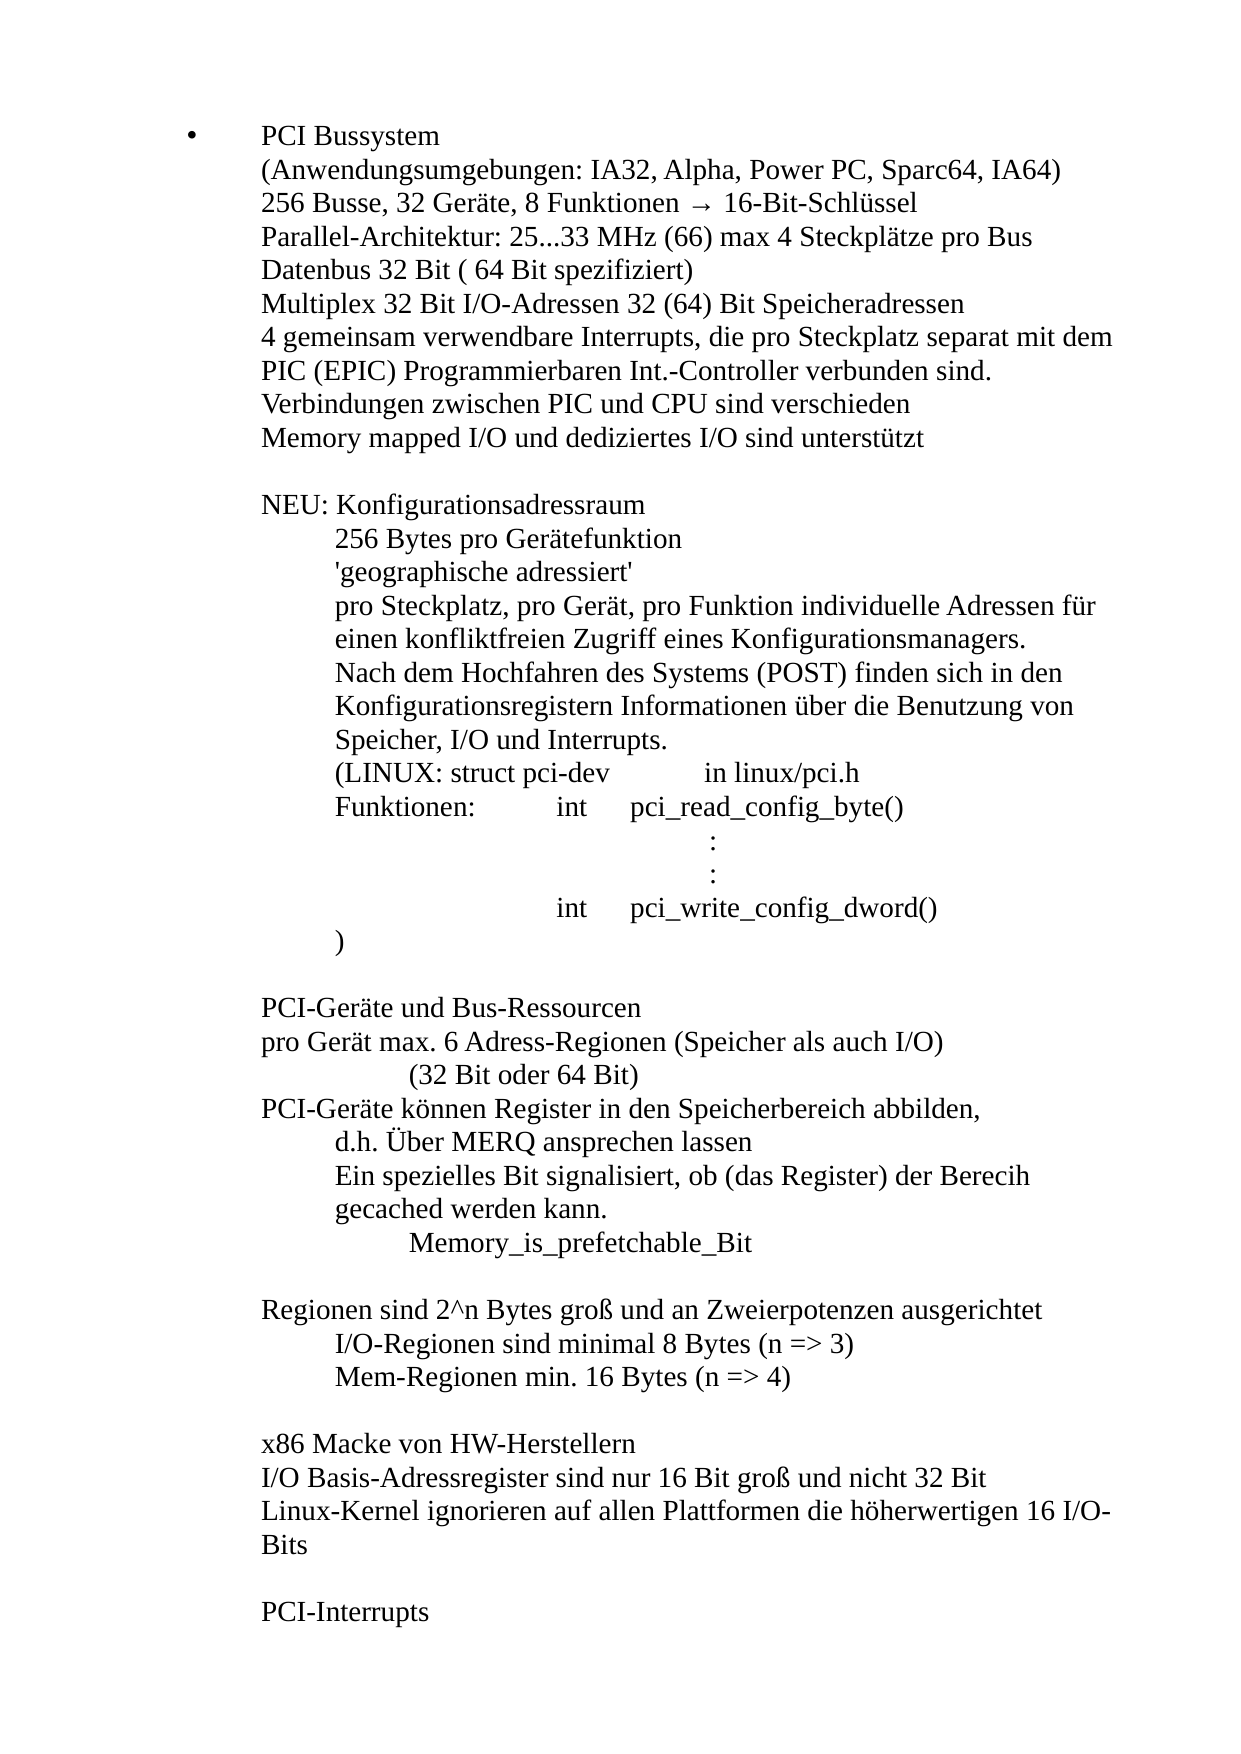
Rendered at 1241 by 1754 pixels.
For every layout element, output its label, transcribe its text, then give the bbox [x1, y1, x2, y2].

text PCI-Geräte und Bus-Ressourcen [187, 990, 1122, 1024]
text ) [187, 923, 1122, 957]
text I/O-Regionen sind minimal 8 Bytes (n => 3) [187, 1326, 1122, 1359]
text (32 Bit oder 64 Bit) [187, 1057, 1122, 1091]
text Regionen sind 2^n Bytes groß und an Zweierpotenzen ausgerichtet [187, 1292, 1122, 1326]
text Multiplex 32 Bit I/O-Adressen 32 (64) Bit Speicheradressen [187, 286, 1122, 319]
text 256 Busse, 32 Geräte, 8 Funktionen → 16-Bit-Schlüssel [187, 185, 1122, 219]
text Linux-Kernel ignorieren auf allen Plattformen die höherwertigen 16 I/O- Bits [187, 1493, 1122, 1561]
text : [118, 823, 1122, 856]
text Parallel-Architektur: 25...33 MHz (66) max 4 Steckplätze pro Bus [187, 219, 1122, 252]
text Ein spezielles Bit signalisiert, ob (das Register) der Berecih gecached werden kann. [187, 1158, 1122, 1225]
text I/O Basis-Adressregister sind nur 16 Bit groß und nicht 32 Bit [187, 1460, 1122, 1493]
text 4 gemeinsam verwendbare Interrupts, die pro Steckplatz separat mit dem PIC (EPIC) Programmierbaren Int.-Controller verbunden sind. Verbindungen zwischen PIC und CPU sind verschieden [187, 319, 1122, 420]
text NEU: Konfigurationsadressraum [187, 487, 1122, 521]
text : [118, 856, 1122, 890]
list PCI Bussystem [187, 118, 1122, 152]
text Datenbus 32 Bit ( 64 Bit spezifiziert) [187, 252, 1122, 286]
text PCI-Interrupts [187, 1594, 1122, 1628]
text Funktionen: int pci_read_config_byte() [187, 789, 1122, 823]
text (Anwendungsumgebungen: IA32, Alpha, Power PC, Sparc64, IA64) [187, 152, 1122, 185]
text pro Gerät max. 6 Adress-Regionen (Speicher als auch I/O) [187, 1024, 1122, 1057]
text Memory_is_prefetchable_Bit [187, 1225, 1122, 1259]
text PCI-Geräte können Register in den Speicherbereich abbilden, [187, 1091, 1122, 1124]
text 'geographische adressiert' [187, 554, 1122, 588]
text 256 Bytes pro Gerätefunktion [187, 521, 1122, 554]
text Mem-Regionen min. 16 Bytes (n => 4) [187, 1359, 1122, 1393]
text int pci_write_config_dword() [187, 890, 1122, 923]
text pro Steckplatz, pro Gerät, pro Funktion individuelle Adressen für einen konfliktfreien Zugriff eines Konfigurationsmanagers. [187, 588, 1122, 655]
text Memory mapped I/O und dediziertes I/O sind unterstützt [187, 420, 1122, 454]
text x86 Macke von HW-Herstellern [187, 1426, 1122, 1460]
text d.h. Über MERQ ansprechen lassen [187, 1124, 1122, 1158]
text Nach dem Hochfahren des Systems (POST) finden sich in den Konfigurationsregistern Informationen über die Benutzung von Speicher, I/O und Interrupts. [187, 655, 1122, 756]
text (LINUX: struct pci-dev in linux/pci.h [187, 756, 1122, 789]
